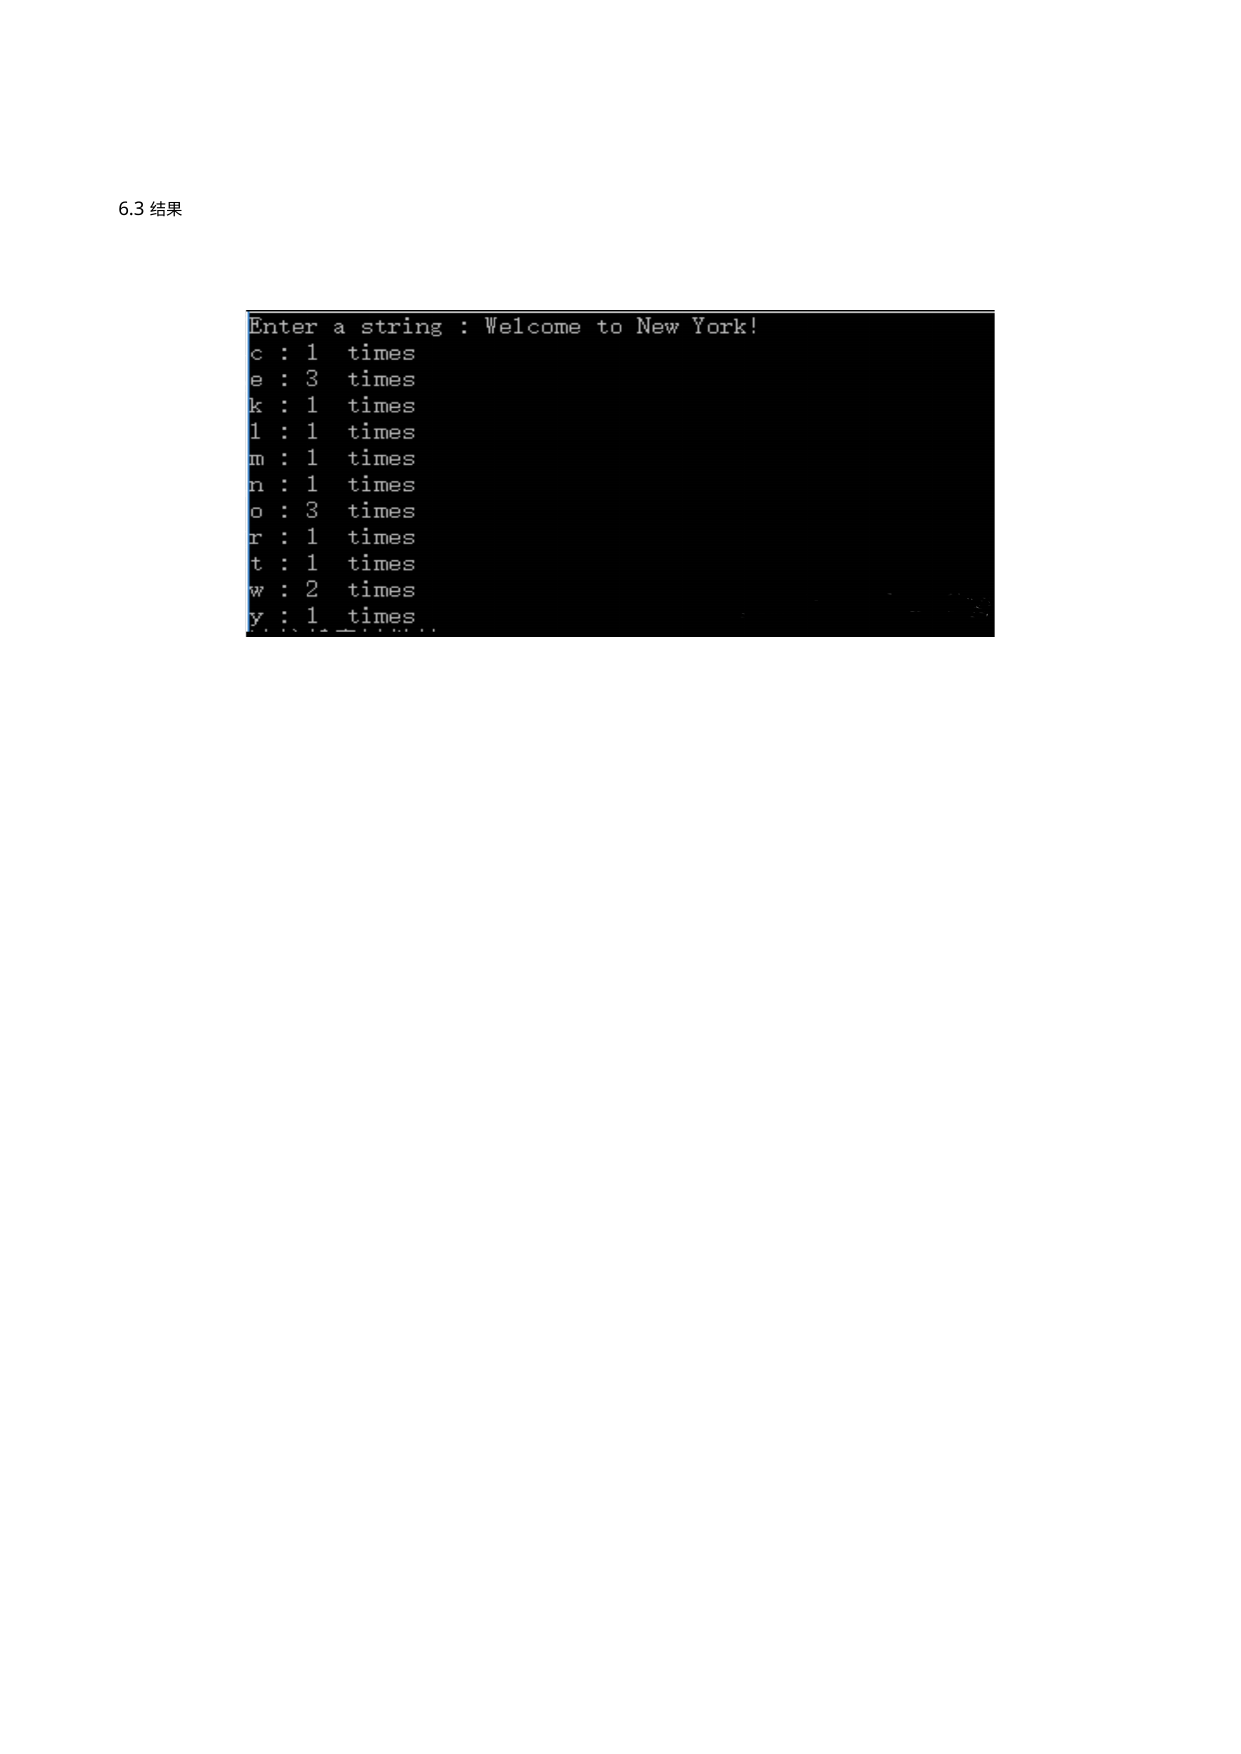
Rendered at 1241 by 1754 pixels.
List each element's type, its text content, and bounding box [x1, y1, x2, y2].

text 6.3 结果 [118, 188, 1122, 221]
picture [245, 310, 995, 637]
